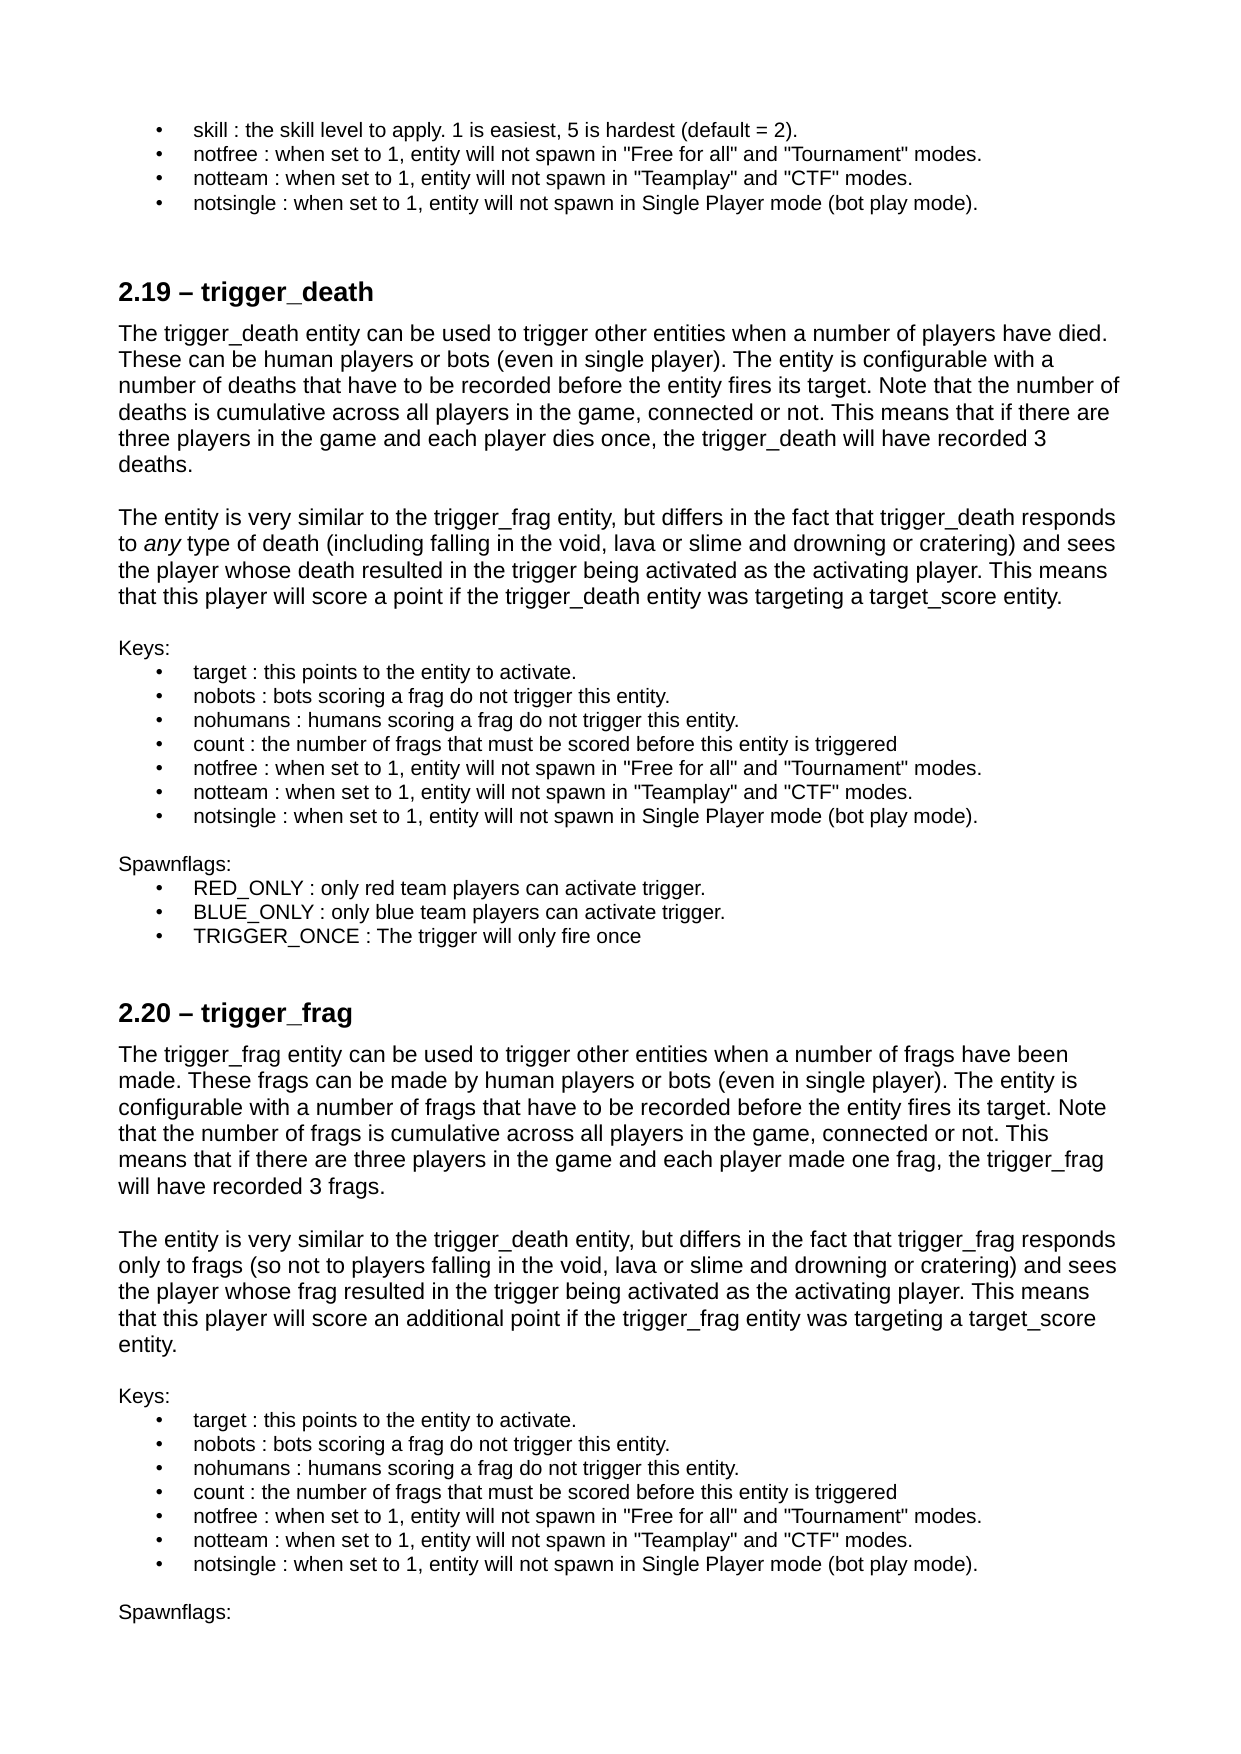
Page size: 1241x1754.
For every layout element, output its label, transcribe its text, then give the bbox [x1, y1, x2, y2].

list notfree : when set to 1, entity will not spawn in "Free for all" and "Tournament" modes. [156, 756, 1122, 780]
list nobots : bots scoring a frag do not trigger this entity. [156, 1432, 1122, 1456]
list notteam : when set to 1, entity will not spawn in "Teamplay" and "CTF" modes. [156, 780, 1122, 804]
text The trigger_death entity can be used to trigger other entities when a number of players have died. These can be human players or bots (even in single player). The entity is configurable with a number of deaths that have to be recorded before the entity fires its target. Note that the number of deaths is cumulative across all players in the game, connected or not. This means that if there are three players in the game and each player dies once, the trigger_death will have recorded 3 deaths. [118, 319, 1122, 478]
list notsingle : when set to 1, entity will not spawn in Single Player mode (bot play mode). [156, 190, 1122, 214]
list count : the number of frags that must be scored before this entity is triggered [156, 732, 1122, 756]
list TRIGGER_ONCE : The trigger will only fire once [156, 924, 1122, 948]
list notteam : when set to 1, entity will not spawn in "Teamplay" and "CTF" modes. [156, 1528, 1122, 1552]
list target : this points to the entity to activate. [156, 1408, 1122, 1432]
list notteam : when set to 1, entity will not spawn in "Teamplay" and "CTF" modes. [156, 166, 1122, 190]
list nohumans : humans scoring a frag do not trigger this entity. [156, 708, 1122, 732]
subtitle 2.20 – trigger_frag [118, 997, 1122, 1028]
list notfree : when set to 1, entity will not spawn in "Free for all" and "Tournament" modes. [156, 1504, 1122, 1528]
list count : the number of frags that must be scored before this entity is triggered [156, 1480, 1122, 1504]
text The trigger_frag entity can be used to trigger other entities when a number of frags have been made. These frags can be made by human players or bots (even in single player). The entity is configurable with a number of frags that have to be recorded before the entity fires its target. Note that the number of frags is cumulative across all players in the game, connected or not. This means that if there are three players in the game and each player made one frag, the trigger_frag will have recorded 3 frags. [118, 1041, 1122, 1199]
subtitle 2.19 – trigger_death [118, 276, 1122, 307]
text The entity is very similar to the trigger_death entity, but differs in the fact that trigger_frag responds only to frags (so not to players falling in the void, lava or slime and drowning or cratering) and sees the player whose frag resulted in the trigger being activated as the activating player. This means that this player will score an additional point if the trigger_frag entity was targeting a target_score entity. [118, 1226, 1122, 1357]
list nobots : bots scoring a frag do not trigger this entity. [156, 684, 1122, 708]
list RED_ONLY : only red team players can activate trigger. [156, 876, 1122, 900]
list notfree : when set to 1, entity will not spawn in "Free for all" and "Tournament" modes. [156, 142, 1122, 166]
list BLUE_ONLY : only blue team players can activate trigger. [156, 900, 1122, 924]
text Keys: [118, 636, 1122, 660]
text Spawnflags: [118, 852, 1122, 876]
list nohumans : humans scoring a frag do not trigger this entity. [156, 1456, 1122, 1480]
list notsingle : when set to 1, entity will not spawn in Single Player mode (bot play mode). [156, 1552, 1122, 1576]
list target : this points to the entity to activate. [156, 660, 1122, 684]
text Spawnflags: [118, 1600, 1122, 1624]
text Keys: [118, 1384, 1122, 1408]
list notsingle : when set to 1, entity will not spawn in Single Player mode (bot play mode). [156, 804, 1122, 828]
list skill : the skill level to apply. 1 is easiest, 5 is hardest (default = 2). [156, 118, 1122, 142]
text The entity is very similar to the trigger_frag entity, but differs in the fact that trigger_death responds to any type of death (including falling in the void, lava or slime and drowning or cratering) and sees the player whose death resulted in the trigger being activated as the activating player. This means that this player will score a point if the trigger_death entity was targeting a target_score entity. [118, 504, 1122, 609]
